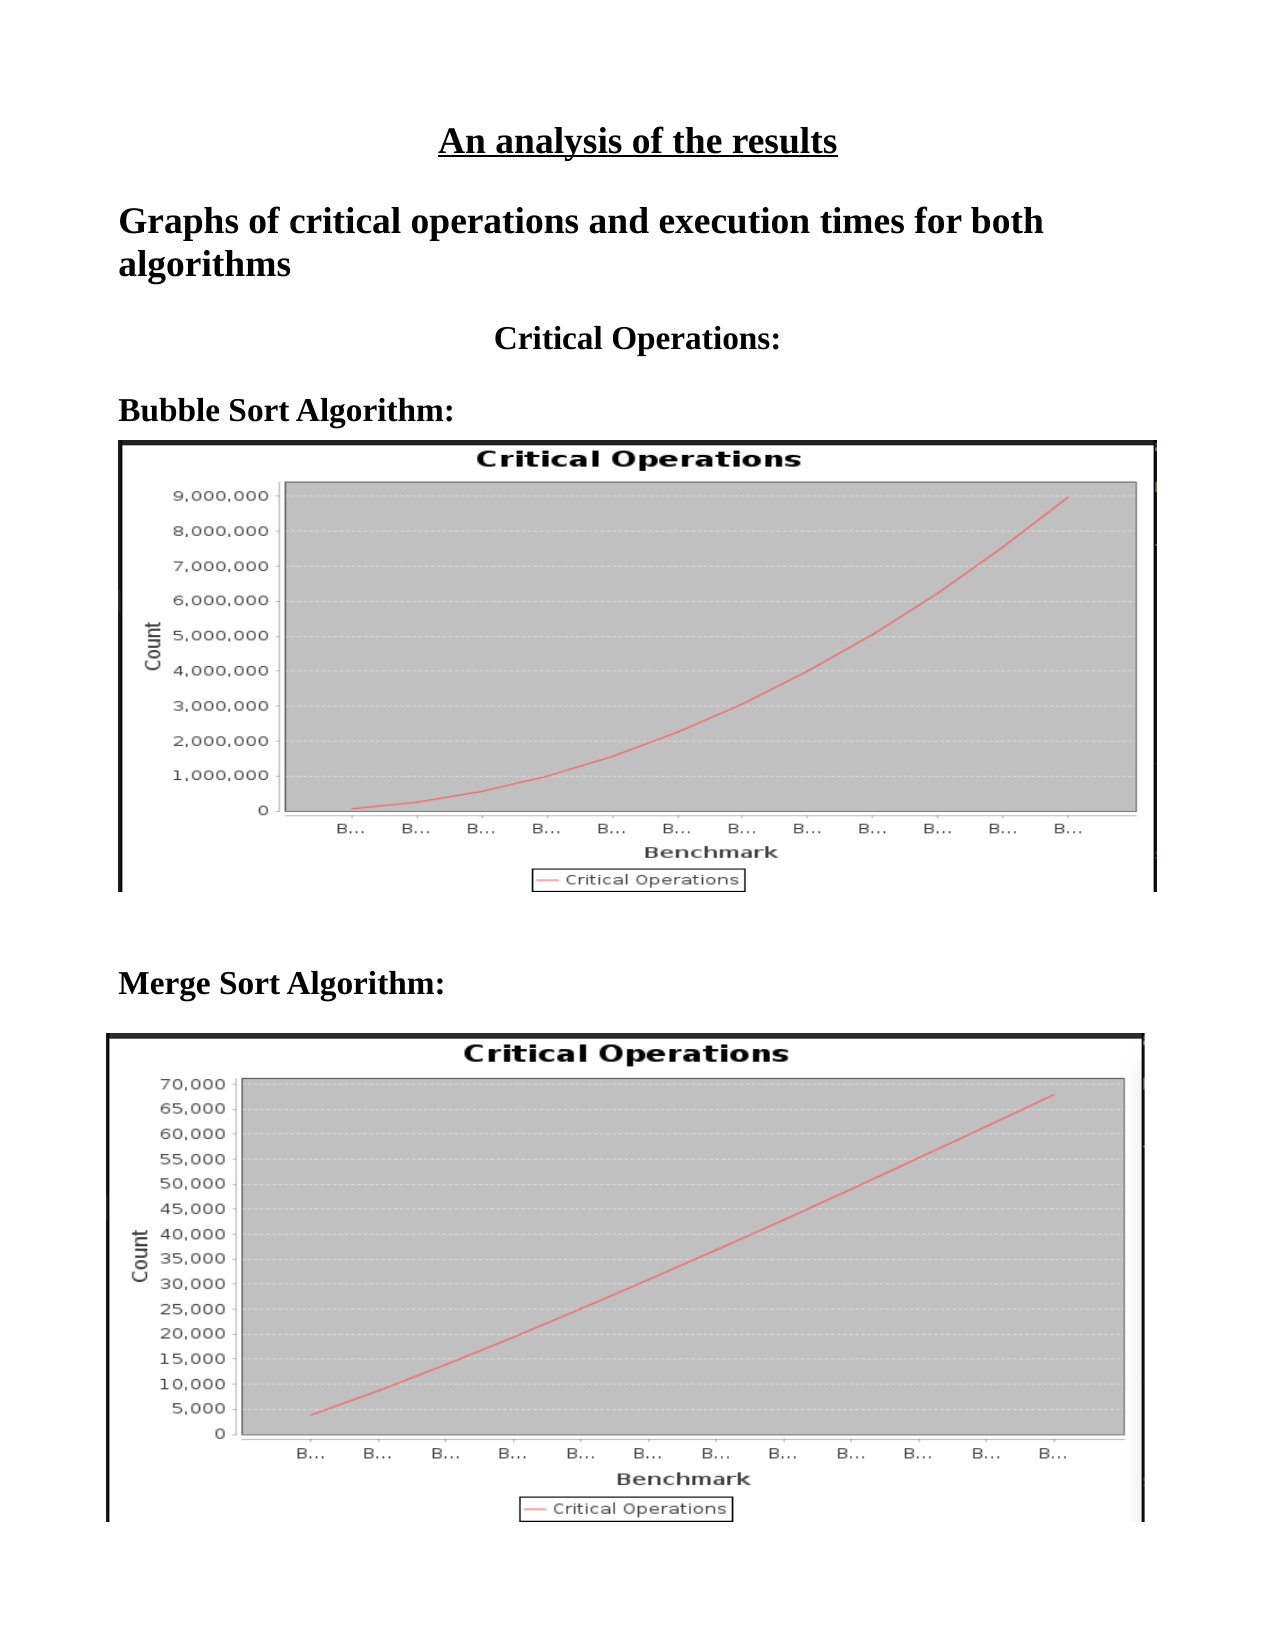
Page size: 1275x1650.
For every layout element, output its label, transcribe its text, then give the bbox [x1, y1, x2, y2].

subtitle Graphs of critical operations and execution times for both algorithms [118, 199, 1157, 285]
subtitle Merge Sort Algorithm: [118, 963, 1157, 1002]
picture [118, 440, 1157, 892]
picture [106, 1033, 1145, 1522]
subtitle An analysis of the results [118, 118, 1157, 161]
subtitle Bubble Sort Algorithm: [118, 390, 1157, 428]
subtitle Critical Operations: [118, 318, 1157, 357]
